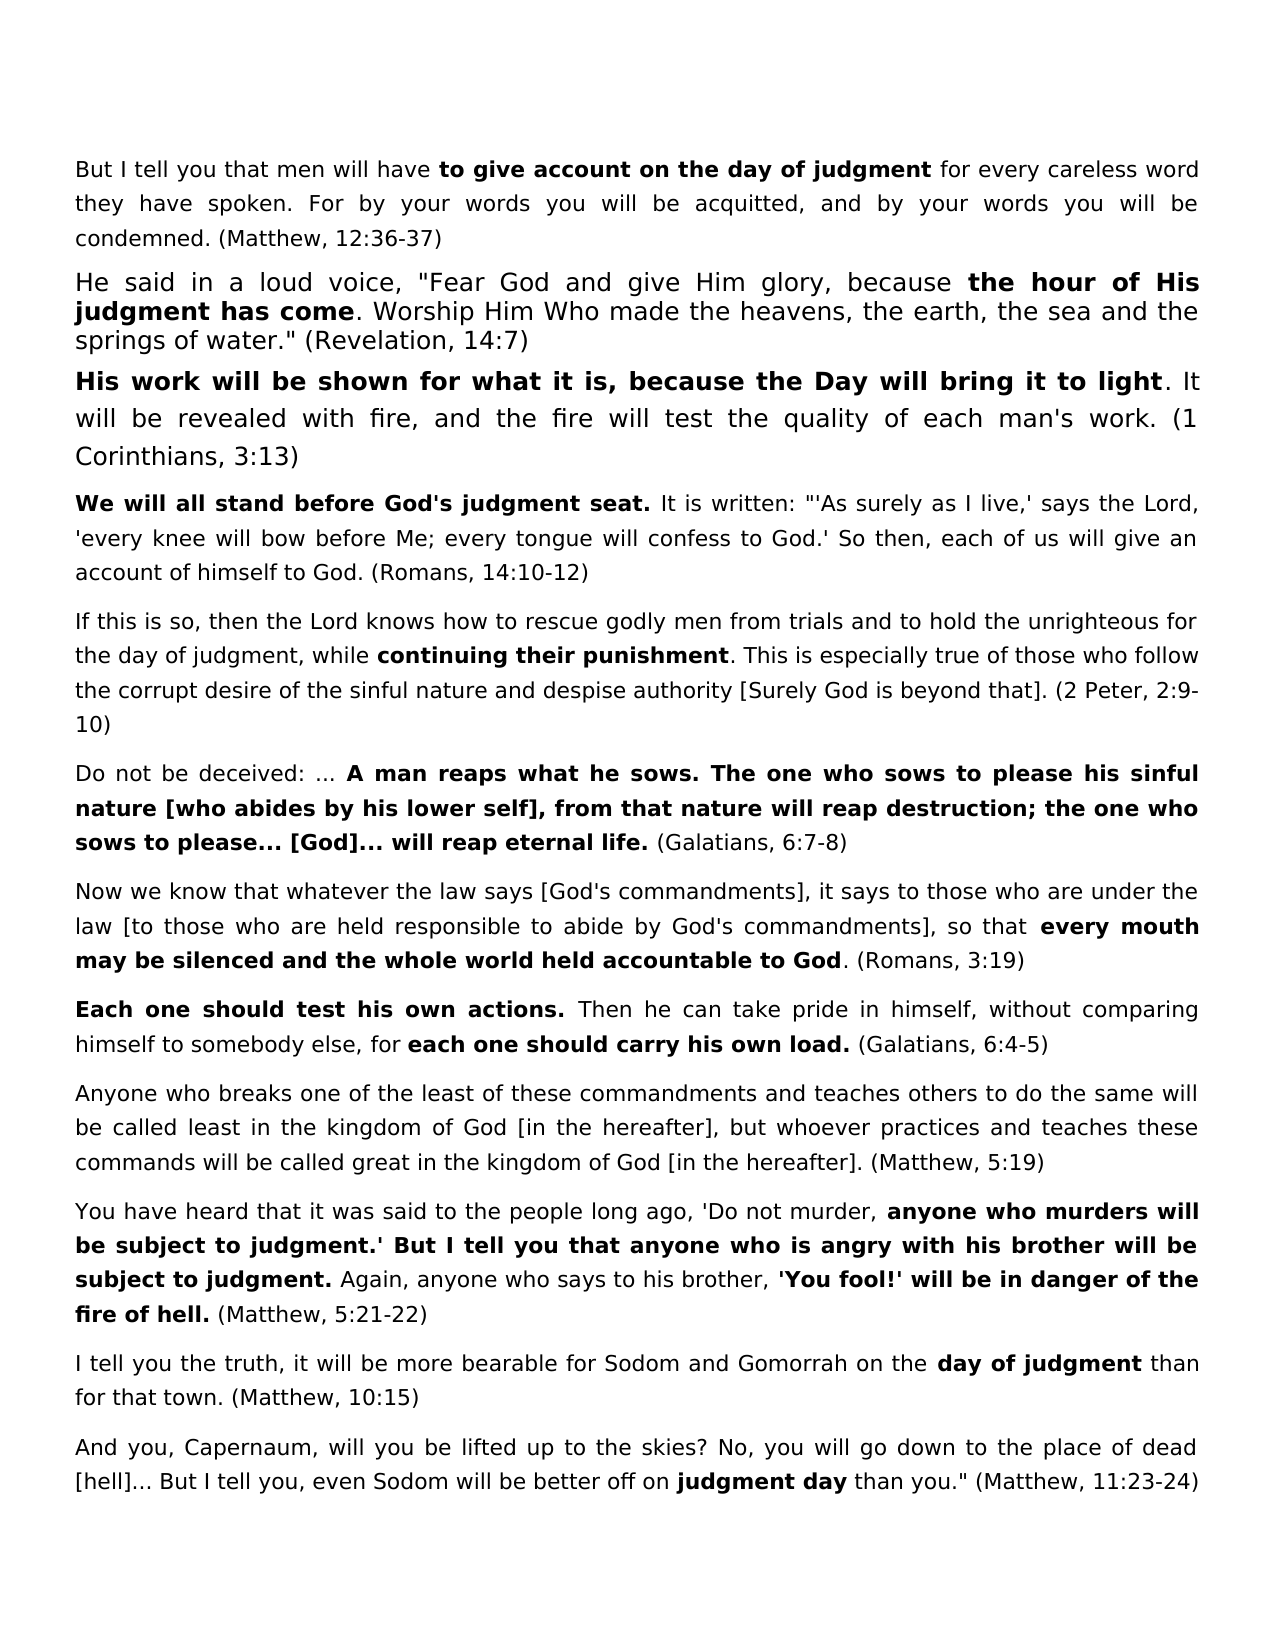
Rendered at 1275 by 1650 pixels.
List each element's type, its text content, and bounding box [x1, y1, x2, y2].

text His work will be shown for what it is, because the Day will bring it to light. It will be revealed with fire, and the fire will test the quality of each man's work. (1 Corinthians, 3:13) [75, 360, 1200, 472]
text Now we know that whatever the law says [God's commandments], it says to those who are under the law [to those who are held responsible to abide by God's commandments], so that every mouth may be silenced and the whole world held accountable to God. (Romans, 3:19) [75, 872, 1200, 975]
text And you, Capernaum, will you be lifted up to the skies? No, you will go down to the place of dead [hell]... But I tell you, even Sodom will be better off on judgment day than you." (Matthew, 11:23-24) [75, 1427, 1200, 1496]
text Anyone who breaks one of the least of these commandments and teaches others to do the same will be called least in the kingdom of God [in the hereafter], but whoever practices and teaches these commands will be called great in the kingdom of God [in the hereafter]. (Matthew, 5:19) [75, 1074, 1200, 1177]
text If this is so, then the Lord knows how to rescue godly men from trials and to hold the unrighteous for the day of judgment, while continuing their punishment. This is especially true of those who follow the corrupt desire of the sinful nature and despise authority [Surely God is beyond that]. (2 Peter, 2:9-10) [75, 602, 1200, 739]
text He said in a loud voice, "Fear God and give Him glory, because the hour of His judgment has come. Worship Him Who made the heavens, the earth, the sea and the springs of water." (Revelation, 14:7) [75, 268, 1200, 355]
text We will all stand before God's judgment seat. It is written: "'As surely as I live,' says the Lord, 'every knee will bow before Me; every tongue will confess to God.' So then, each of us will give an account of himself to God. (Romans, 14:10-12) [75, 484, 1200, 587]
text But I tell you that men will have to give account on the day of judgment for every careless word they have spoken. For by your words you will be acquitted, and by your words you will be condemned. (Matthew, 12:36-37) [75, 150, 1200, 253]
text Do not be deceived: ... A man reaps what he sows. The one who sows to please his sinful nature [who abides by his lower self], from that nature will reap destruction; the one who sows to please... [God]... will reap eternal life. (Galatians, 6:7-8) [75, 754, 1200, 857]
text Each one should test his own actions. Then he can take pride in himself, without comparing himself to somebody else, for each one should carry his own load. (Galatians, 6:4-5) [75, 990, 1200, 1059]
text I tell you the truth, it will be more bearable for Sodom and Gomorrah on the day of judgment than for that town. (Matthew, 10:15) [75, 1344, 1200, 1413]
text You have heard that it was said to the people long ago, 'Do not murder, anyone who murders will be subject to judgment.' But I tell you that anyone who is angry with his brother will be subject to judgment. Again, anyone who says to his brother, 'You fool!' will be in danger of the fire of hell. (Matthew, 5:21-22) [75, 1192, 1200, 1329]
